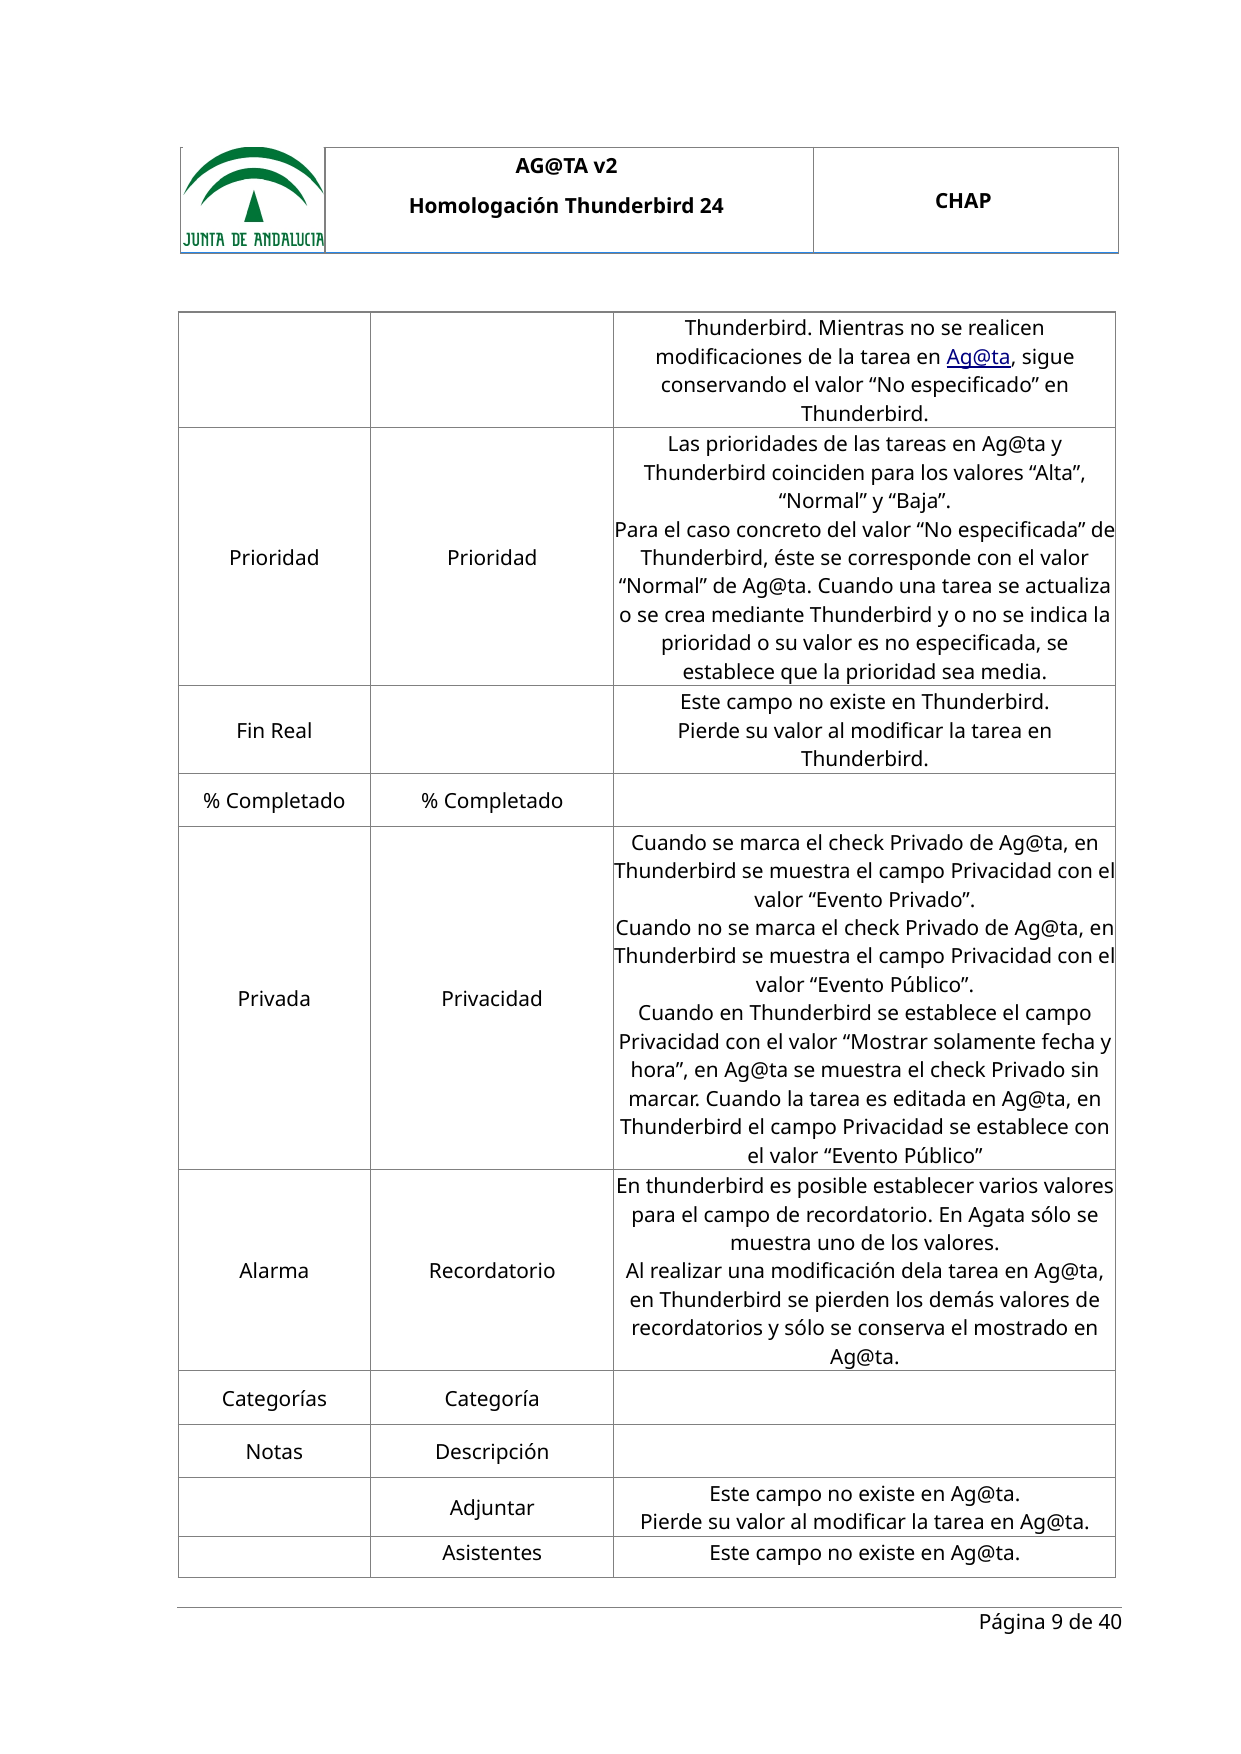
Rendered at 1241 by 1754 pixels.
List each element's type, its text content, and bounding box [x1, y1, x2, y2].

table_cell Fin Real [179, 686, 370, 773]
table_cell Adjuntar [371, 1478, 613, 1536]
table_cell [614, 1371, 1115, 1423]
table_cell [371, 686, 613, 773]
table_cell Categorías [179, 1371, 370, 1423]
table_cell % Completado [371, 774, 613, 826]
table_cell Thunderbird. Mientras no se realicen modificaciones de la tarea en Ag@ta, sigue conservando el valor “No especificado” en Thunderbird. [614, 313, 1115, 427]
table_cell Cuando se marca el check Privado de Ag@ta, en Thunderbird se muestra el campo Privacidad con el valor “Evento Privado”. Cuando no se marca el check Privado de Ag@ta, en Thunderbird se muestra el campo Privacidad con el valor “Evento Público”. Cuando en Thunderbird se establece el campo Privacidad con el valor “Mostrar solamente fecha y hora”, en Ag@ta se muestra el check Privado sin marcar. Cuando la tarea es editada en Ag@ta, en Thunderbird el campo Privacidad se establece con el valor “Evento Público” [614, 827, 1115, 1169]
table_cell Privada [179, 827, 370, 1169]
table_cell Privacidad [371, 827, 613, 1169]
table_cell Recordatorio [371, 1170, 613, 1370]
table_cell Categoría [371, 1371, 613, 1423]
table_cell Las prioridades de las tareas en Ag@ta y Thunderbird coinciden para los valores “Alta”, “Normal” y “Baja”. Para el caso concreto del valor “No especificada” de Thunderbird, éste se corresponde con el valor “Normal” de Ag@ta. Cuando una tarea se actualiza o se crea mediante Thunderbird y o no se indica la prioridad o su valor es no especificada, se establece que la prioridad sea media. [614, 428, 1115, 685]
table_cell Este campo no existe en Ag@ta. Pierde su valor al modificar la tarea en Ag@ta. [614, 1478, 1115, 1536]
table_cell Prioridad [371, 428, 613, 685]
table_cell Asistentes [371, 1537, 613, 1577]
table_cell [371, 313, 613, 427]
table_cell Prioridad [179, 428, 370, 685]
table_cell Este campo no existe en Thunderbird. Pierde su valor al modificar la tarea en Thunderbird. [614, 686, 1115, 773]
table_cell Notas [179, 1425, 370, 1477]
table_cell [614, 774, 1115, 826]
table_cell En thunderbird es posible establecer varios valores para el campo de recordatorio. En Agata sólo se muestra uno de los valores. Al realizar una modificación dela tarea en Ag@ta, en Thunderbird se pierden los demás valores de recordatorios y sólo se conserva el mostrado en Ag@ta. [614, 1170, 1115, 1370]
table_cell Este campo no existe en Ag@ta. [614, 1537, 1115, 1577]
table_cell Descripción [371, 1425, 613, 1477]
table_cell [614, 1425, 1115, 1477]
table_cell [179, 1478, 370, 1536]
table_cell [179, 313, 370, 427]
table_cell % Completado [179, 774, 370, 826]
table_cell Alarma [179, 1170, 370, 1370]
picture [183, 147, 324, 246]
table_cell [179, 1537, 370, 1577]
